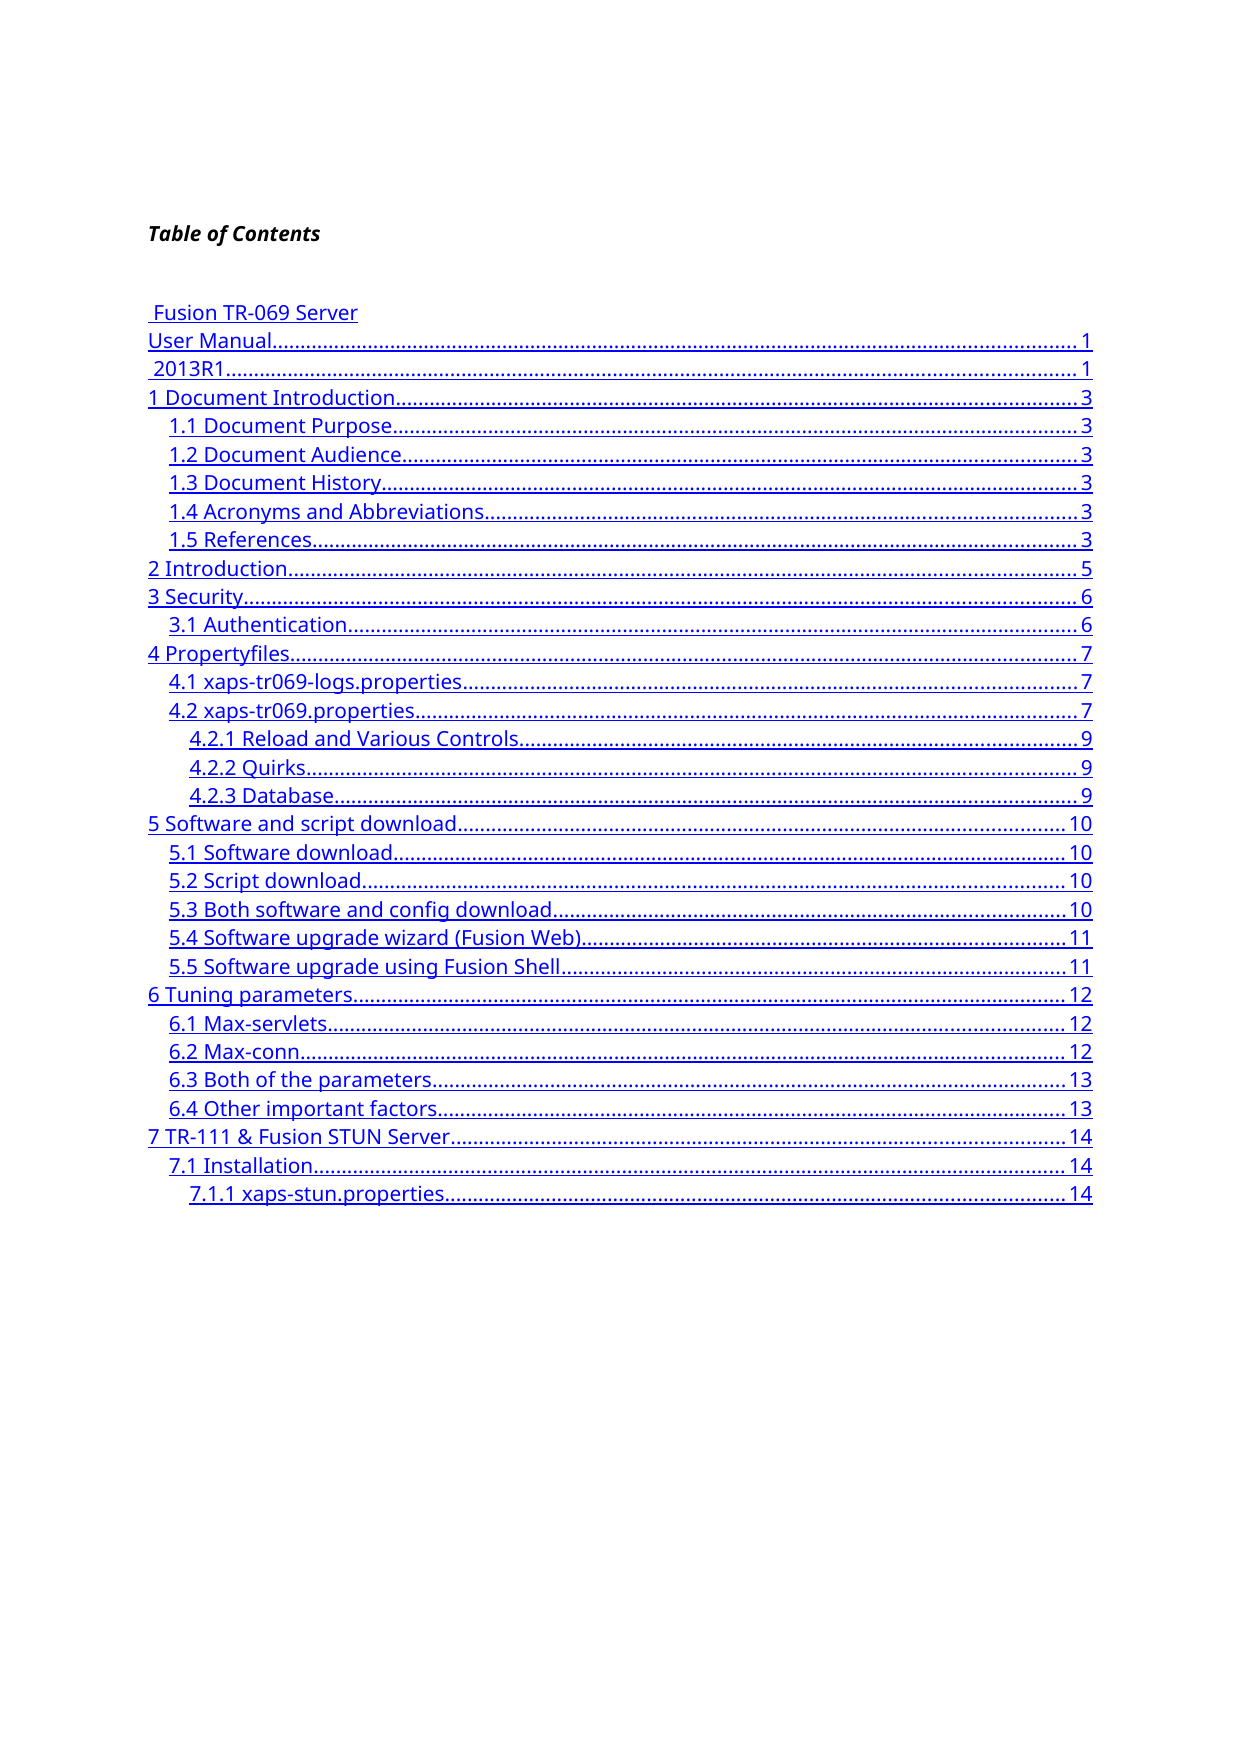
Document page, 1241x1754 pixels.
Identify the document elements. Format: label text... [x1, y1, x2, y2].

text 7 TR-111 & Fusion STUN Server 14 [148, 1122, 1092, 1147]
text Table of Contents [148, 219, 1092, 248]
text 4.2.1 Reload and Various Controls 9 [189, 724, 1092, 748]
text 7.1.1 xaps-stun.properties 14 [189, 1179, 1092, 1203]
text 6.1 Max-servlets 12 [168, 1009, 1092, 1033]
text [168, 948, 1092, 952]
text 1.2 Document Audience 3 [168, 440, 1092, 464]
text 5.5 Software upgrade using Fusion Shell 11 [168, 952, 1092, 976]
text 4.1 xaps-tr069-logs.properties 7 [168, 667, 1092, 692]
text 6.2 Max-conn 12 [168, 1037, 1092, 1061]
text 5.3 Both software and config download 10 [168, 895, 1092, 919]
text 4.2 xaps-tr069.properties 7 [168, 696, 1092, 720]
text [168, 493, 1092, 497]
text 1 Document Introduction 3 [148, 383, 1092, 407]
text 3.1 Authentication 6 [168, 611, 1092, 635]
text 5 Software and script download 10 [148, 809, 1092, 834]
text 1.1 Document Purpose 3 [168, 411, 1092, 436]
text 2013R1 1 [148, 354, 1092, 379]
text 1.3 Document History 3 [168, 468, 1092, 492]
text 6 Tuning parameters 12 [148, 980, 1092, 1004]
text 1.4 Acronyms and Abbreviations 3 [168, 497, 1092, 521]
text 4.2.3 Database 9 [189, 781, 1092, 805]
text 7.1 Installation 14 [168, 1151, 1092, 1175]
text 6.4 Other important factors 13 [168, 1094, 1092, 1118]
text 5.4 Software upgrade wizard (Fusion Web) 11 [168, 923, 1092, 947]
text 6.3 Both of the parameters 13 [168, 1066, 1092, 1090]
text 5.2 Script download 10 [168, 866, 1092, 891]
text 4.2.2 Quirks 9 [189, 753, 1092, 777]
text 3 Security 6 [148, 582, 1092, 606]
text [168, 1062, 1092, 1066]
text 5.1 Software download 10 [168, 838, 1092, 862]
text 1.5 References 3 [168, 525, 1092, 549]
text Fusion TR-069 Server User Manual 1 [148, 298, 1092, 350]
text [168, 550, 1092, 554]
text 4 Propertyfiles 7 [148, 639, 1092, 663]
text 2 Introduction 5 [148, 554, 1092, 578]
